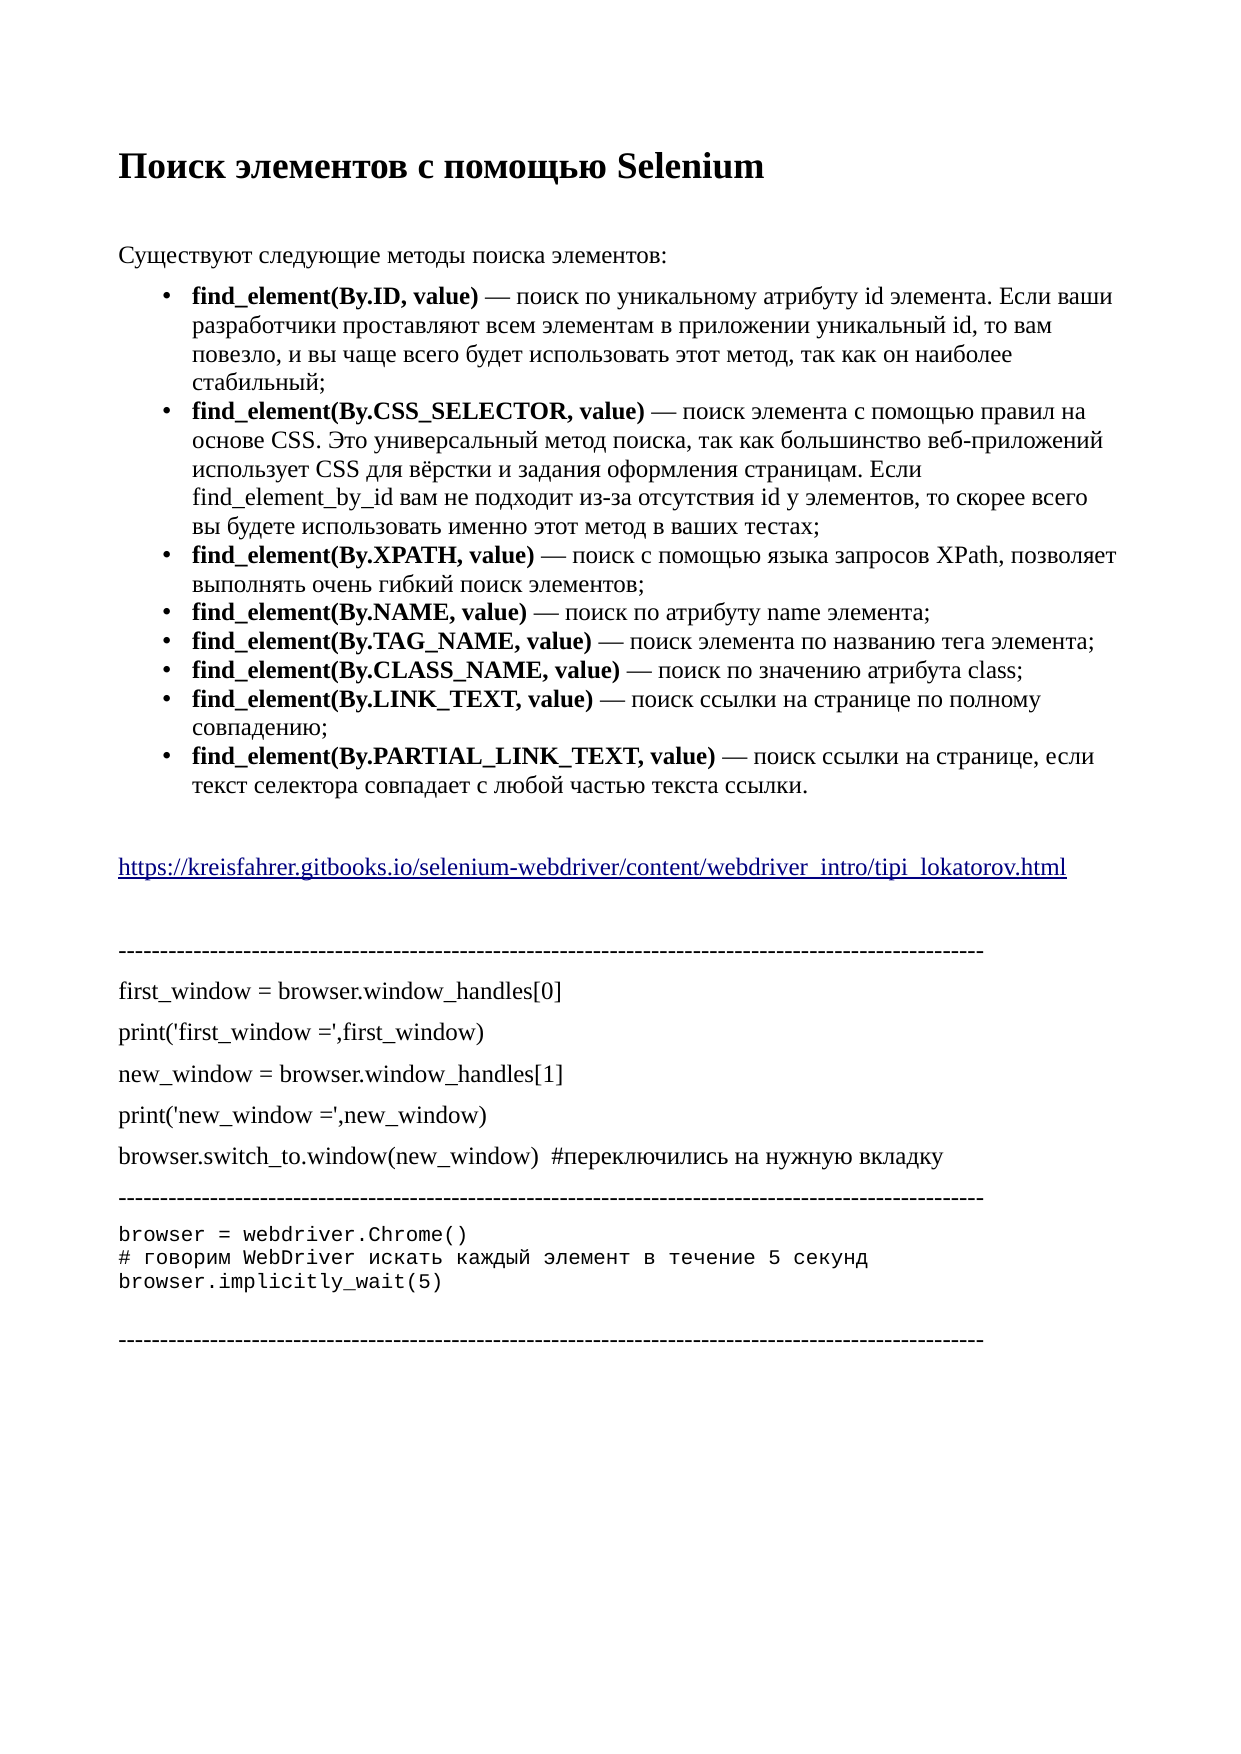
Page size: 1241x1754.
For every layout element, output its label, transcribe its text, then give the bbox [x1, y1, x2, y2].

text https://kreisfahrer.gitbooks.io/selenium-webdriver/content/webdriver_intro/tipi_lokatorov.html [118, 852, 1122, 881]
text -------------------------------------------------------------------------------------------------------- [118, 1182, 1122, 1211]
text first_window = browser.window_handles[0] [118, 976, 1122, 1005]
list find_element(By.XPATH, value) — поиск с помощью языка запросов XPath, позволяет выполнять очень гибкий поиск элементов; [162, 540, 1122, 597]
text print('new_window =',new_window) [118, 1100, 1122, 1129]
list find_element(By.NAME, value) — поиск по атрибуту name элемента; [162, 597, 1122, 626]
text browser.switch_to.window(new_window) #переключились на нужную вкладку [118, 1141, 1122, 1170]
text print('first_window =',first_window) [118, 1017, 1122, 1046]
list find_element(By.CSS_SELECTOR, value) — поиск элемента с помощью правил на основе CSS. Это универсальный метод поиска, так как большинство веб-приложений использует CSS для вёрстки и задания оформления страницам. Если find_element_by_id вам не подходит из-за отсутствия id у элементов, то скорее всего вы будете использовать именно этот метод в ваших тестах; [162, 396, 1122, 540]
subtitle Поиск элементов с помощью Selenium [118, 143, 1122, 186]
list find_element(By.PARTIAL_LINK_TEXT, value) — поиск ссылки на странице, если текст селектора совпадает с любой частью текста ссылки. [162, 741, 1122, 799]
text # говорим WebDriver искать каждый элемент в течение 5 секунд [118, 1247, 1122, 1271]
text new_window = browser.window_handles[1] [118, 1059, 1122, 1087]
list find_element(By.ID, value) — поиск по уникальному атрибуту id элемента. Если ваши разработчики проставляют всем элементам в приложении уникальный id, то вам повезло, и вы чаще всего будет использовать этот метод, так как он наиболее стабильный; [162, 281, 1122, 396]
text Существуют следующие методы поиска элементов: [118, 240, 1122, 269]
text browser.implicitly_wait(5) [118, 1271, 1122, 1295]
list find_element(By.TAG_NAME, value) — поиск элемента по названию тега элемента; [162, 626, 1122, 655]
list find_element(By.LINK_TEXT, value) — поиск ссылки на странице по полному совпадению; [162, 684, 1122, 741]
list find_element(By.CLASS_NAME, value) — поиск по значению атрибута class; [162, 655, 1122, 684]
text -------------------------------------------------------------------------------------------------------- [118, 935, 1122, 964]
text -------------------------------------------------------------------------------------------------------- [118, 1324, 1122, 1353]
text browser = webdriver.Chrome() [118, 1224, 1122, 1247]
